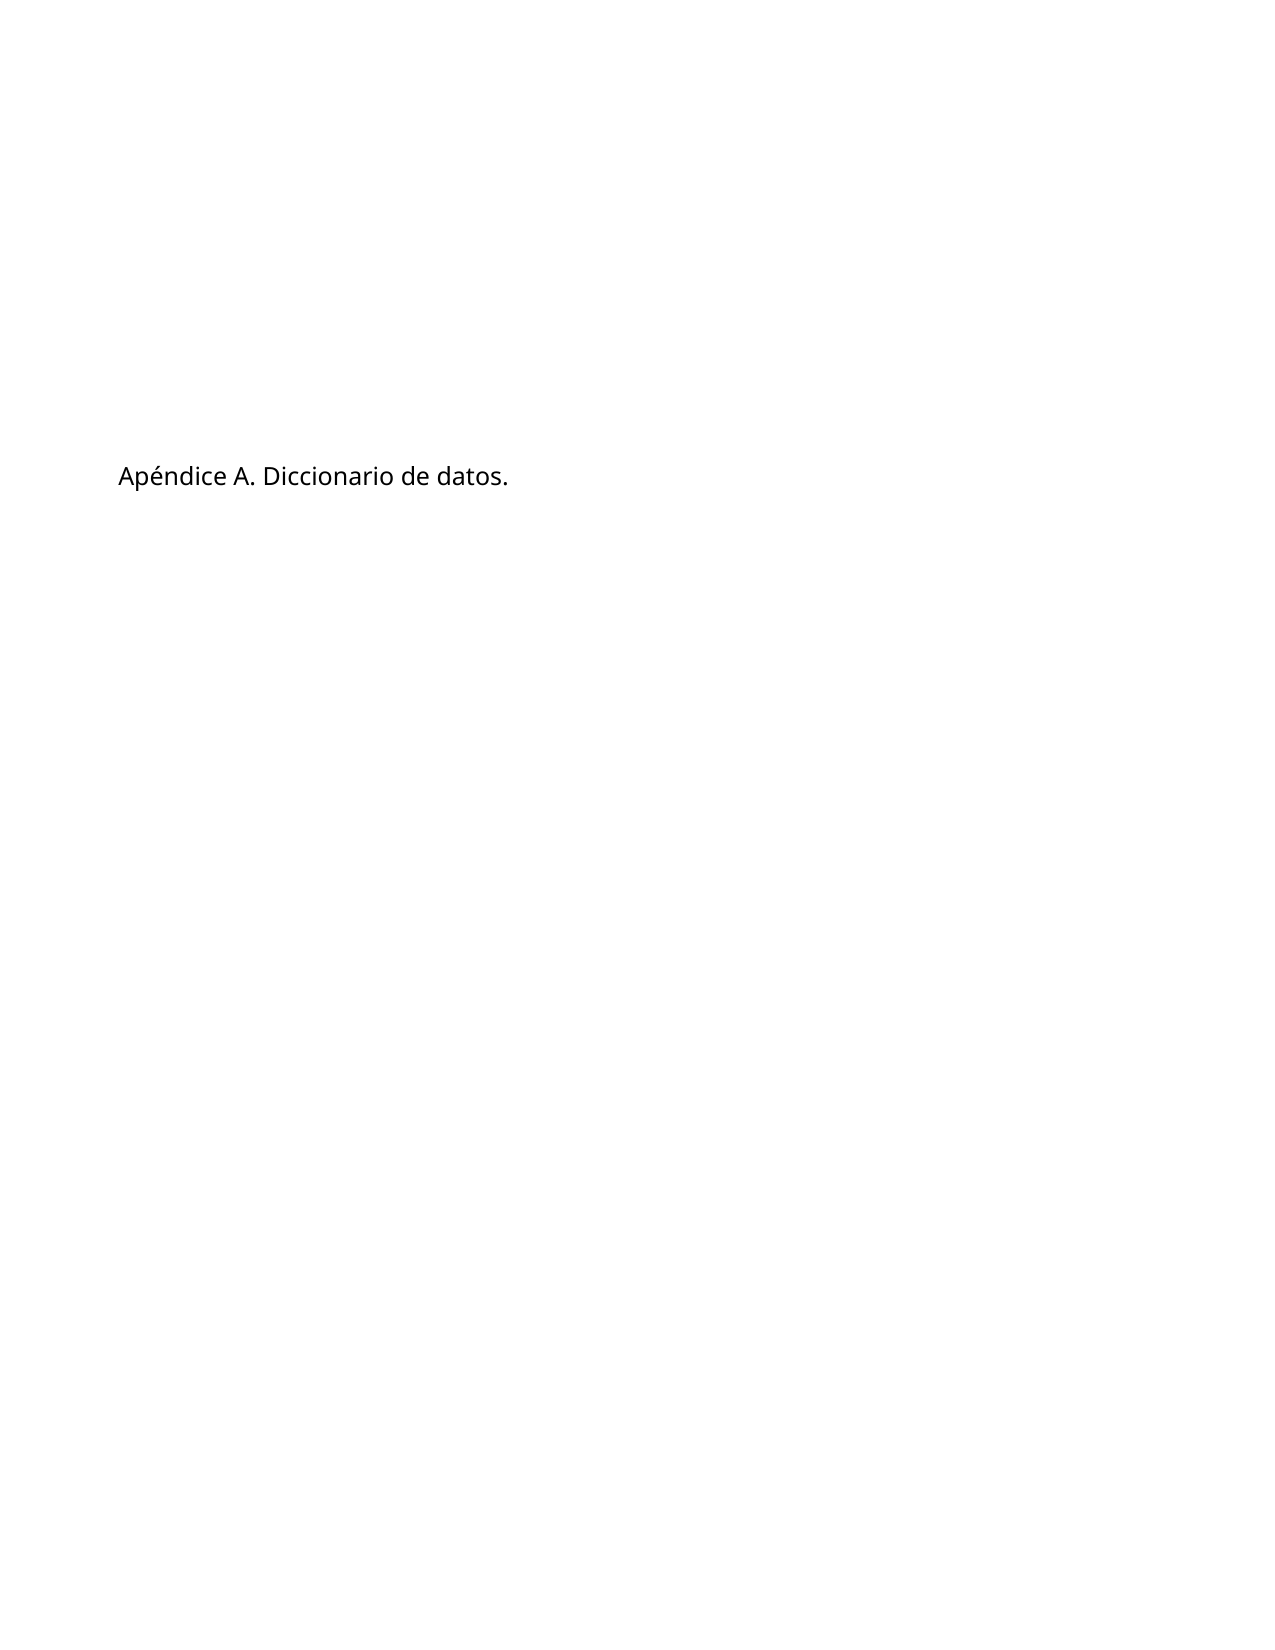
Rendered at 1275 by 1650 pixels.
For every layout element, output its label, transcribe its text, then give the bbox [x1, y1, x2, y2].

text Apéndice A. Diccionario de datos. [118, 459, 1157, 493]
